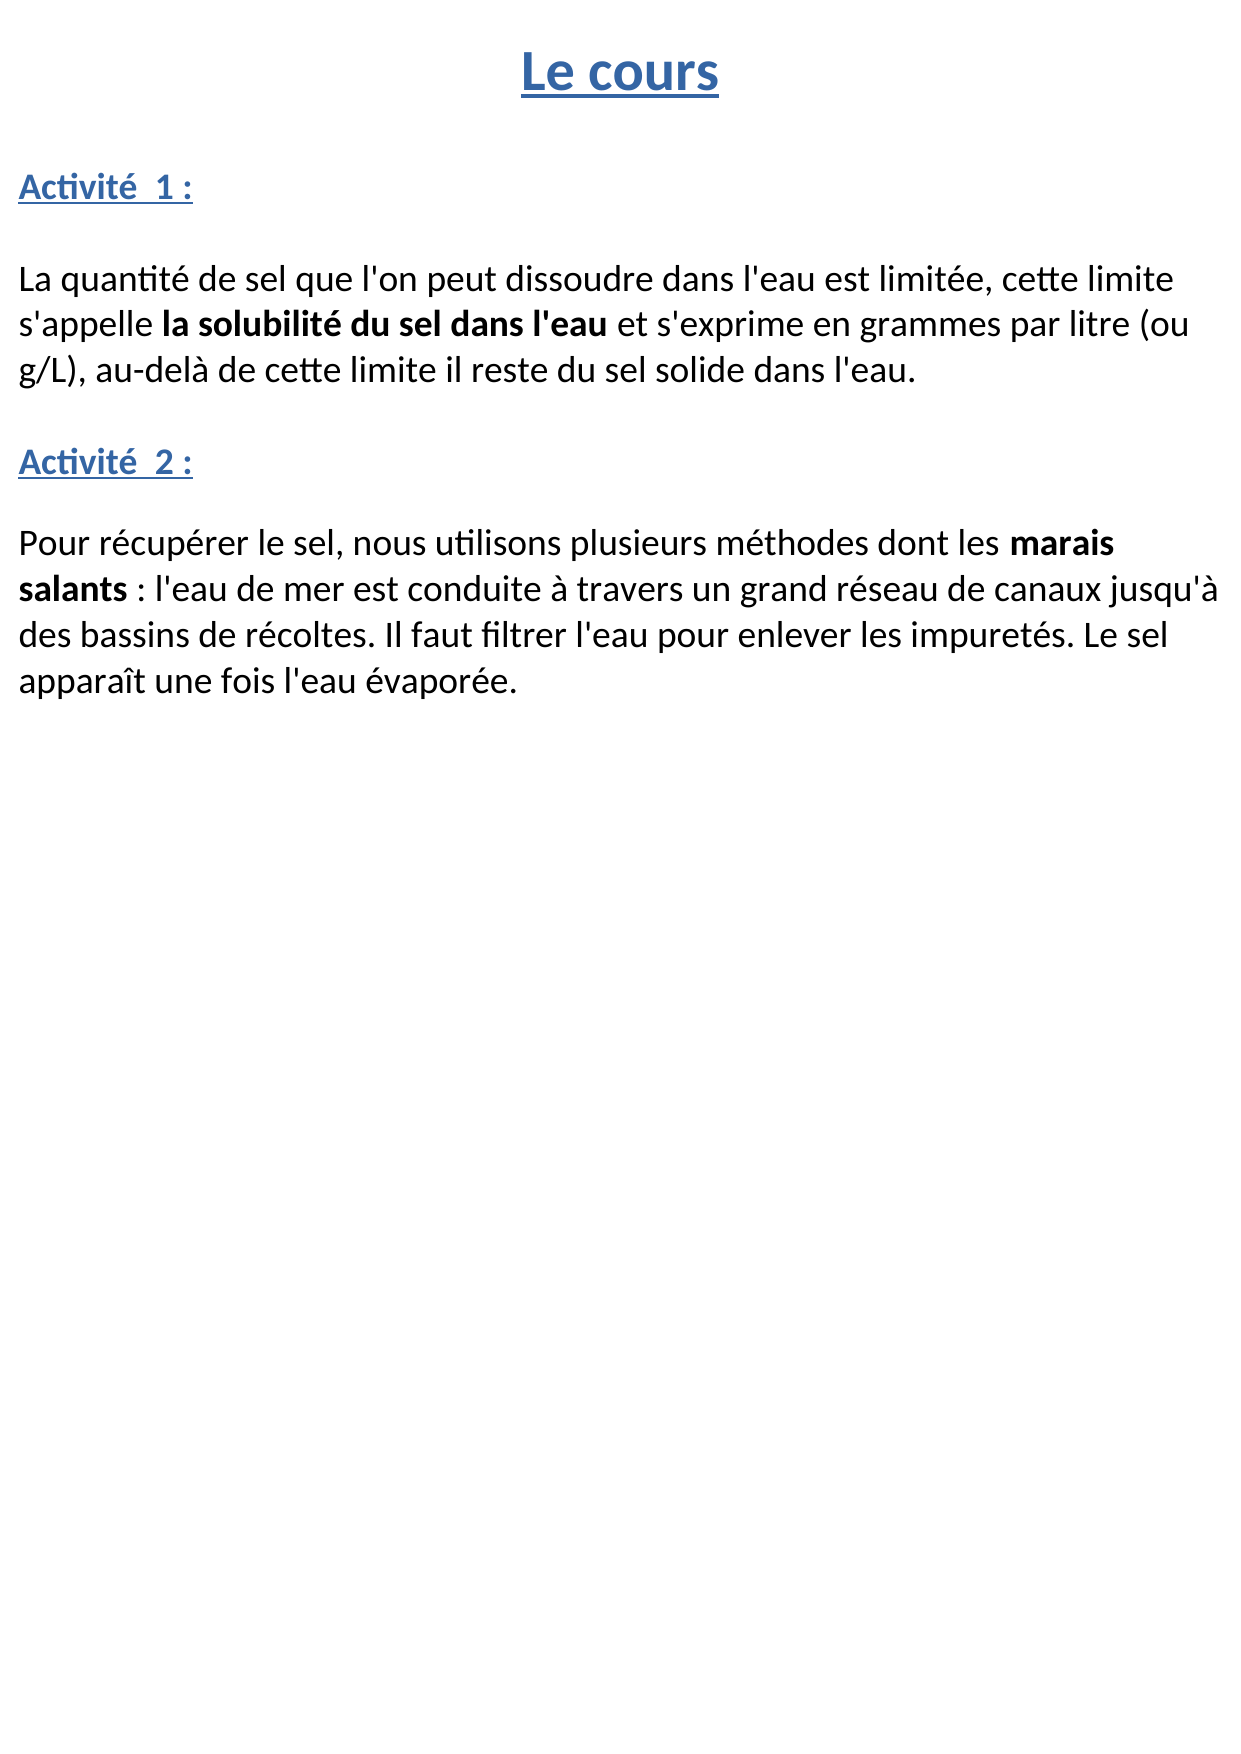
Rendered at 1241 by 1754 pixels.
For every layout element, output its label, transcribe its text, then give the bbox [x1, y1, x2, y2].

title Le cours [18, 33, 1221, 104]
text La quantité de sel que l'on peut dissoudre dans l'eau est limitée, cette limite s'appelle la solubilité du sel dans l'eau et s'exprime en grammes par litre (ou g/L), au-delà de cette limite il reste du sel solide dans l'eau. [18, 254, 1221, 392]
text Activité 1 : [18, 163, 1221, 209]
text Pour récupérer le sel, nous utilisons plusieurs méthodes dont les marais salants : l'eau de mer est conduite à travers un grand réseau de canaux jusqu'à des bassins de récoltes. Il faut filtrer l'eau pour enlever les impuretés. Le sel apparaît une fois l'eau évaporée. [18, 519, 1221, 703]
text Activité 2 : [18, 438, 1221, 484]
